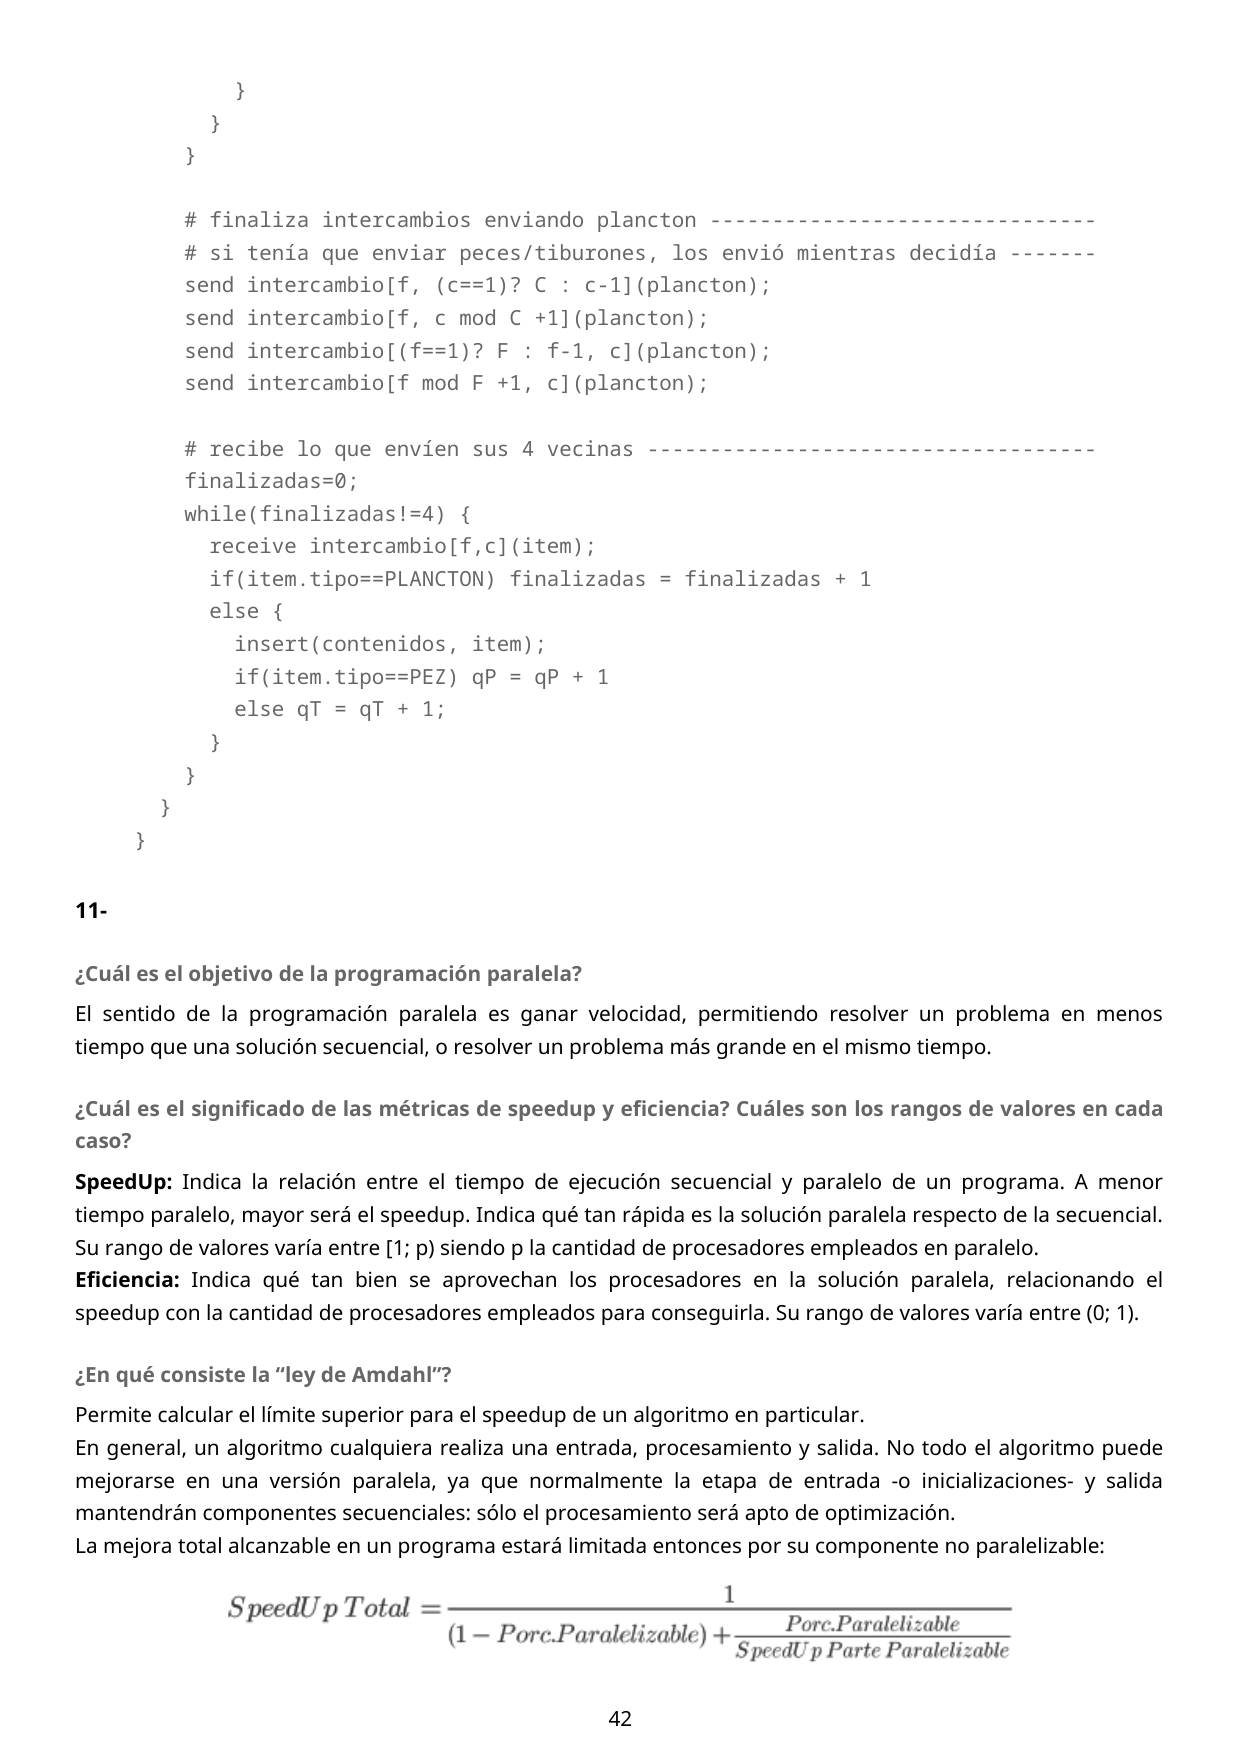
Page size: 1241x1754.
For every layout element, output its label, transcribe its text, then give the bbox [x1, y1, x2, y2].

text } [134, 760, 1165, 788]
text El sentido de la programación paralela es ganar velocidad, permitiendo resolver un problema en menos tiempo que una solución secuencial, o resolver un problema más grande en el mismo tiempo. [75, 999, 1165, 1061]
text else { [134, 597, 1165, 625]
text send intercambio[f, c mod C +1](plancton); [134, 303, 1165, 332]
subtitle ¿Cuál es el significado de las métricas de speedup y eficiencia? Cuáles son los rangos de valores en cada caso? [75, 1094, 1165, 1155]
text } [134, 140, 1165, 169]
text } [134, 825, 1165, 853]
text En general, un algoritmo cualquiera realiza una entrada, procesamiento y salida. No todo el algoritmo puede mejorarse en una versión paralela, ya que normalmente la etapa de entrada -o inicializaciones- y salida mantendrán componentes secuenciales: sólo el procesamiento será apto de optimización. [75, 1433, 1165, 1527]
text Permite calcular el límite superior para el speedup de un algoritmo en particular. [75, 1401, 1165, 1429]
text send intercambio[(f==1)? F : f-1, c](plancton); [134, 336, 1165, 364]
text if(item.tipo==PEZ) qP = qP + 1 [134, 662, 1165, 690]
text receive intercambio[f,c](item); [134, 531, 1165, 560]
text # si tenía que enviar peces/tiburones, los envió mientras decidía ------- [134, 238, 1165, 266]
text } [134, 75, 1165, 103]
text while(finalizadas!=4) { [134, 499, 1165, 527]
subtitle ¿En qué consiste la “ley de Amdahl”? [75, 1360, 1165, 1388]
text Eficiencia: Indica qué tan bien se aprovechan los procesadores en la solución paralela, relacionando el speedup con la cantidad de procesadores empleados para conseguirla. Su rango de valores varía entre (0; 1). [75, 1265, 1165, 1326]
text # recibe lo que envíen sus 4 vecinas ------------------------------------ [134, 434, 1165, 462]
text finalizadas=0; [134, 466, 1165, 495]
text } [134, 792, 1165, 821]
text SpeedUp: Indica la relación entre el tiempo de ejecución secuencial y paralelo de un programa. A menor tiempo paralelo, mayor será el speedup. Indica qué tan rápida es la solución paralela respecto de la secuencial. Su rango de valores varía entre [1; p) siendo p la cantidad de procesadores empleados en paralelo. [75, 1167, 1165, 1261]
picture [227, 1584, 1013, 1663]
text send intercambio[f, (c==1)? C : c-1](plancton); [134, 271, 1165, 299]
text # finaliza intercambios enviando plancton ------------------------------- [134, 205, 1165, 234]
text } [134, 108, 1165, 136]
subtitle 11- [75, 895, 1165, 925]
text insert(contenidos, item); [134, 629, 1165, 658]
subtitle ¿Cuál es el objetivo de la programación paralela? [75, 959, 1165, 987]
text send intercambio[f mod F +1, c](plancton); [134, 368, 1165, 397]
text if(item.tipo==PLANCTON) finalizadas = finalizadas + 1 [134, 564, 1165, 592]
text else qT = qT + 1; [134, 694, 1165, 723]
text } [134, 727, 1165, 756]
text La mejora total alcanzable en un programa estará limitada entonces por su componente no paralelizable: [75, 1531, 1165, 1559]
